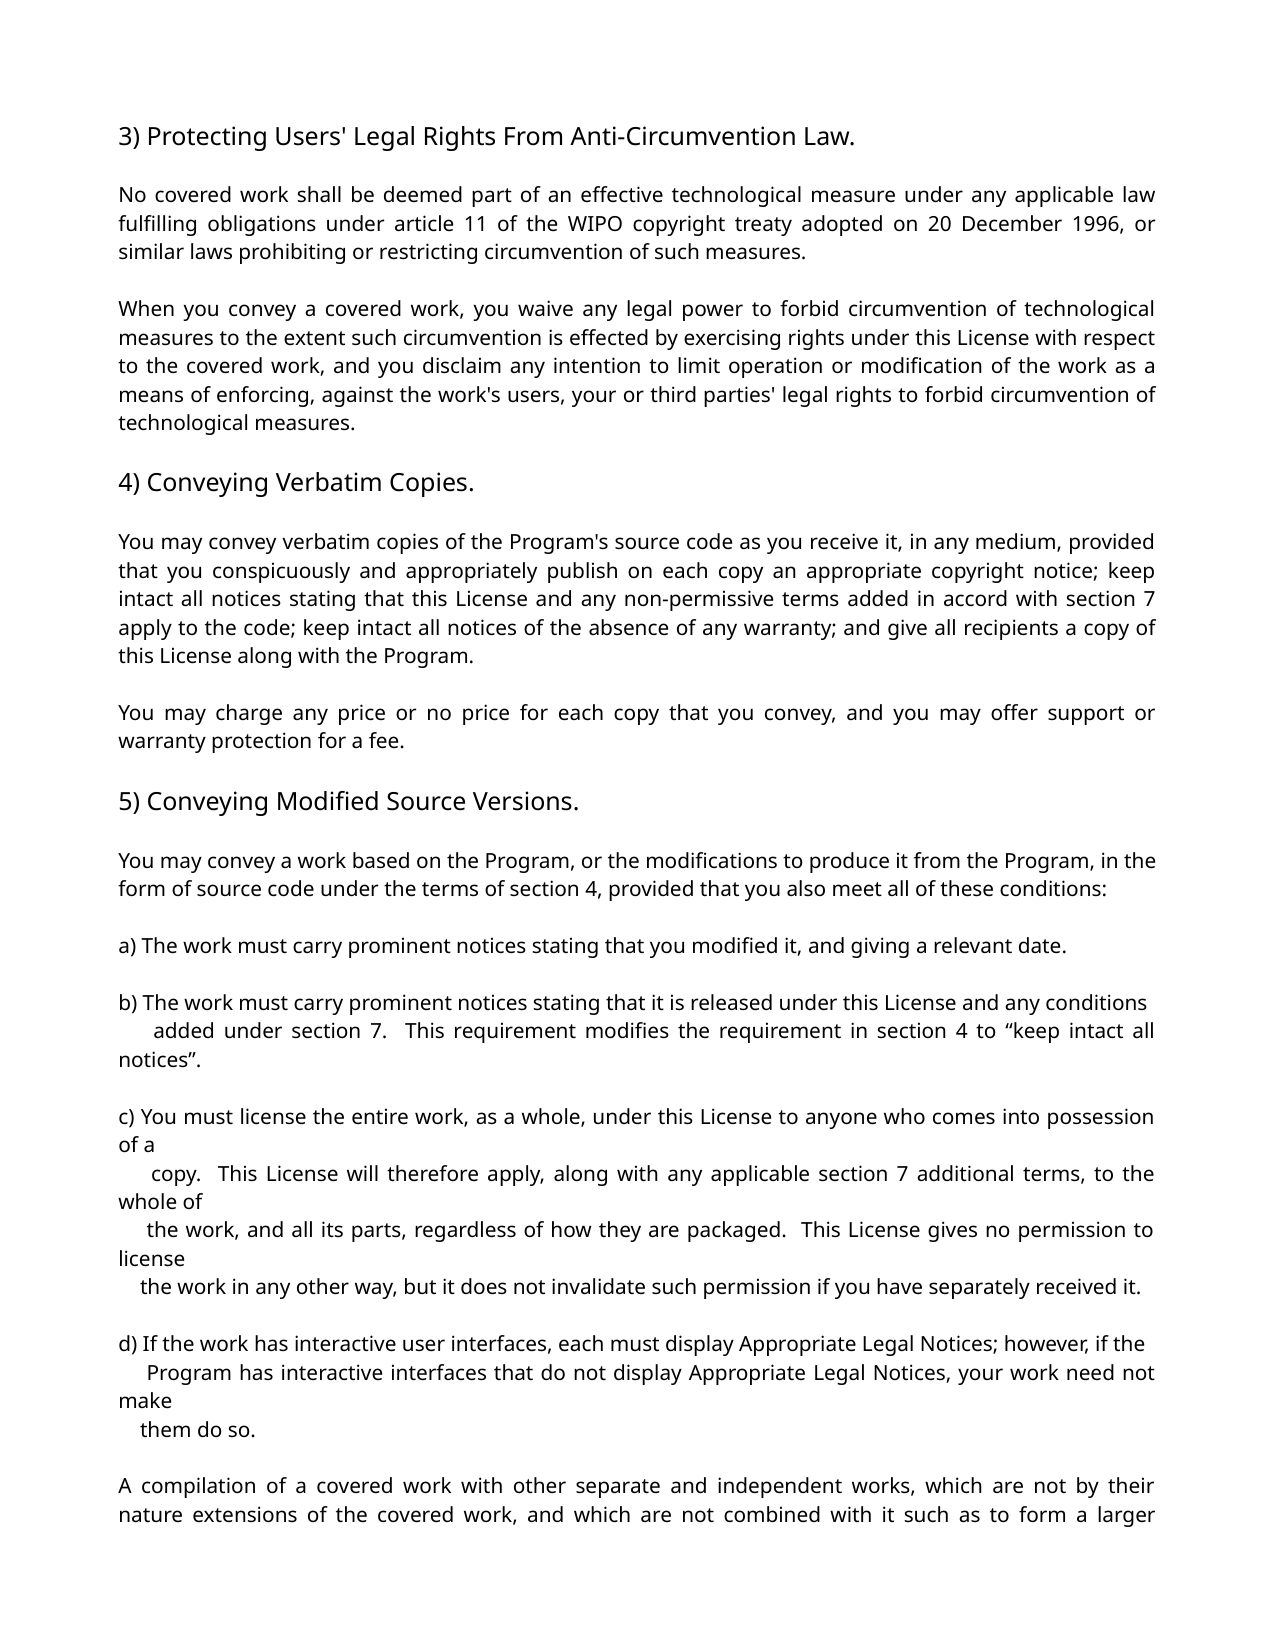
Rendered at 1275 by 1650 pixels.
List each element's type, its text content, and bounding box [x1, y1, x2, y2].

text a) The work must carry prominent notices stating that you modified it, and giving a relevant date. [118, 931, 1157, 960]
text 5) Conveying Modified Source Versions. [118, 783, 1157, 817]
text the work in any other way, but it does not invalidate such permission if you have separately received it. [118, 1272, 1157, 1301]
text them do so. [118, 1415, 1157, 1443]
text You may charge any price or no price for each copy that you convey, and you may offer support or warranty protection for a fee. [118, 698, 1157, 755]
text When you convey a covered work, you waive any legal power to forbid circumvention of technological measures to the extent such circumvention is effected by exercising rights under this License with respect to the covered work, and you disclaim any intention to limit operation or modification of the work as a means of enforcing, against the work's users, your or third parties' legal rights to forbid circumvention of technological measures. [118, 294, 1157, 437]
text You may convey verbatim copies of the Program's source code as you receive it, in any medium, provided that you conspicuously and appropriately publish on each copy an appropriate copyright notice; keep intact all notices stating that this License and any non-permissive terms added in accord with section 7 apply to the code; keep intact all notices of the absence of any warranty; and give all recipients a copy of this License along with the Program. [118, 527, 1157, 670]
text b) The work must carry prominent notices stating that it is released under this License and any conditions [118, 988, 1157, 1017]
text 3) Protecting Users' Legal Rights From Anti-Circumvention Law. [118, 118, 1157, 152]
text No covered work shall be deemed part of an effective technological measure under any applicable law fulfilling obligations under article 11 of the WIPO copyright treaty adopted on 20 December 1996, or similar laws prohibiting or restricting circumvention of such measures. [118, 181, 1157, 266]
text the work, and all its parts, regardless of how they are packaged. This License gives no permission to license [118, 1216, 1157, 1272]
text d) If the work has interactive user interfaces, each must display Appropriate Legal Notices; however, if the [118, 1329, 1157, 1358]
text 4) Conveying Verbatim Copies. [118, 465, 1157, 499]
text You may convey a work based on the Program, or the modifications to produce it from the Program, in the form of source code under the terms of section 4, provided that you also meet all of these conditions: [118, 846, 1157, 903]
text Program has interactive interfaces that do not display Appropriate Legal Notices, your work need not make [118, 1358, 1157, 1415]
text copy. This License will therefore apply, along with any applicable section 7 additional terms, to the whole of [118, 1159, 1157, 1216]
text c) You must license the entire work, as a whole, under this License to anyone who comes into possession of a [118, 1102, 1157, 1159]
text added under section 7. This requirement modifies the requirement in section 4 to “keep intact all notices”. [118, 1017, 1157, 1073]
text A compilation of a covered work with other separate and independent works, which are not by their nature extensions of the covered work, and which are not combined with it such as to form a larger [118, 1472, 1157, 1528]
